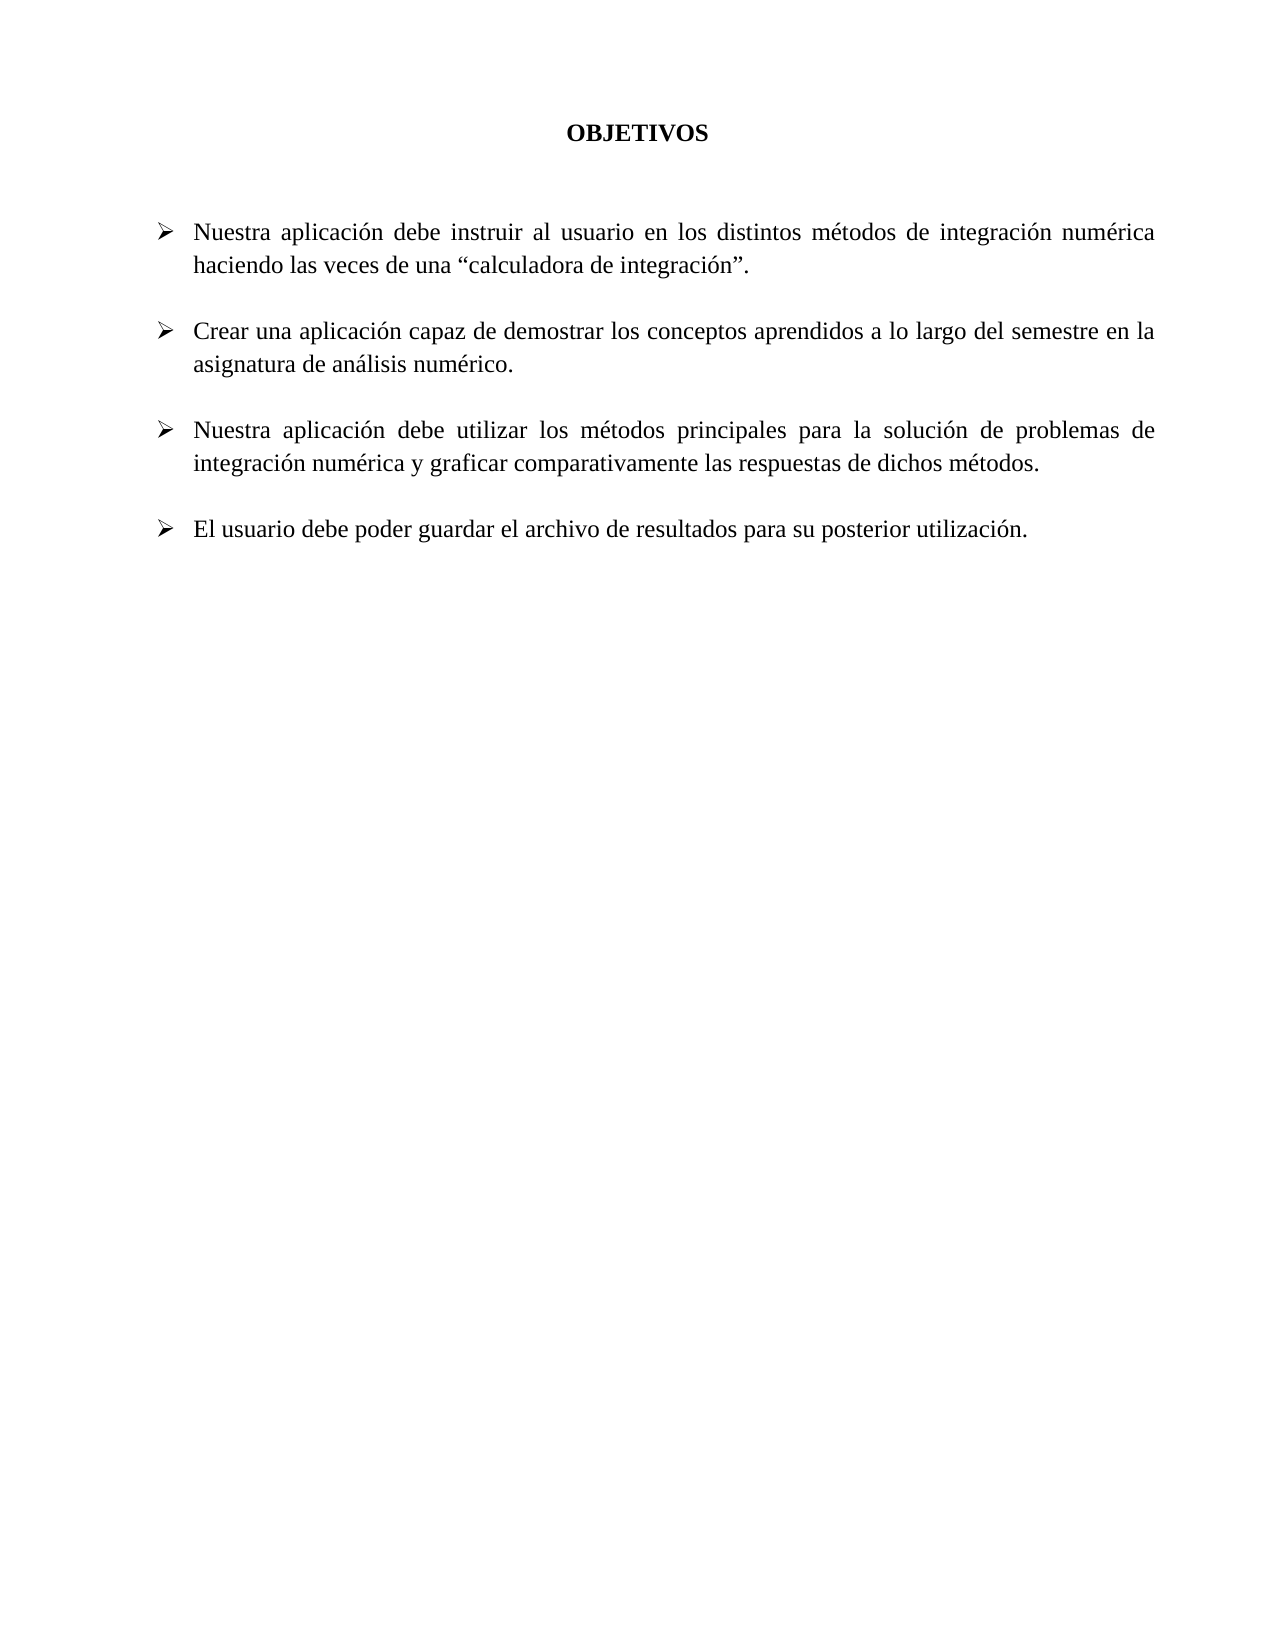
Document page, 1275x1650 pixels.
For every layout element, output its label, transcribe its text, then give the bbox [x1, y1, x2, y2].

list Nuestra aplicación debe utilizar los métodos principales para la solución de problemas de integración numérica y graficar comparativamente las respuestas de dichos métodos. [156, 415, 1157, 477]
list Crear una aplicación capaz de demostrar los conceptos aprendidos a lo largo del semestre en la asignatura de análisis numérico. [156, 316, 1157, 378]
list Nuestra aplicación debe instruir al usuario en los distintos métodos de integración numérica haciendo las veces de una “calculadora de integración”. [156, 217, 1157, 279]
list El usuario debe poder guardar el archivo de resultados para su posterior utilización. [156, 514, 1157, 543]
text OBJETIVOS [118, 118, 1157, 147]
